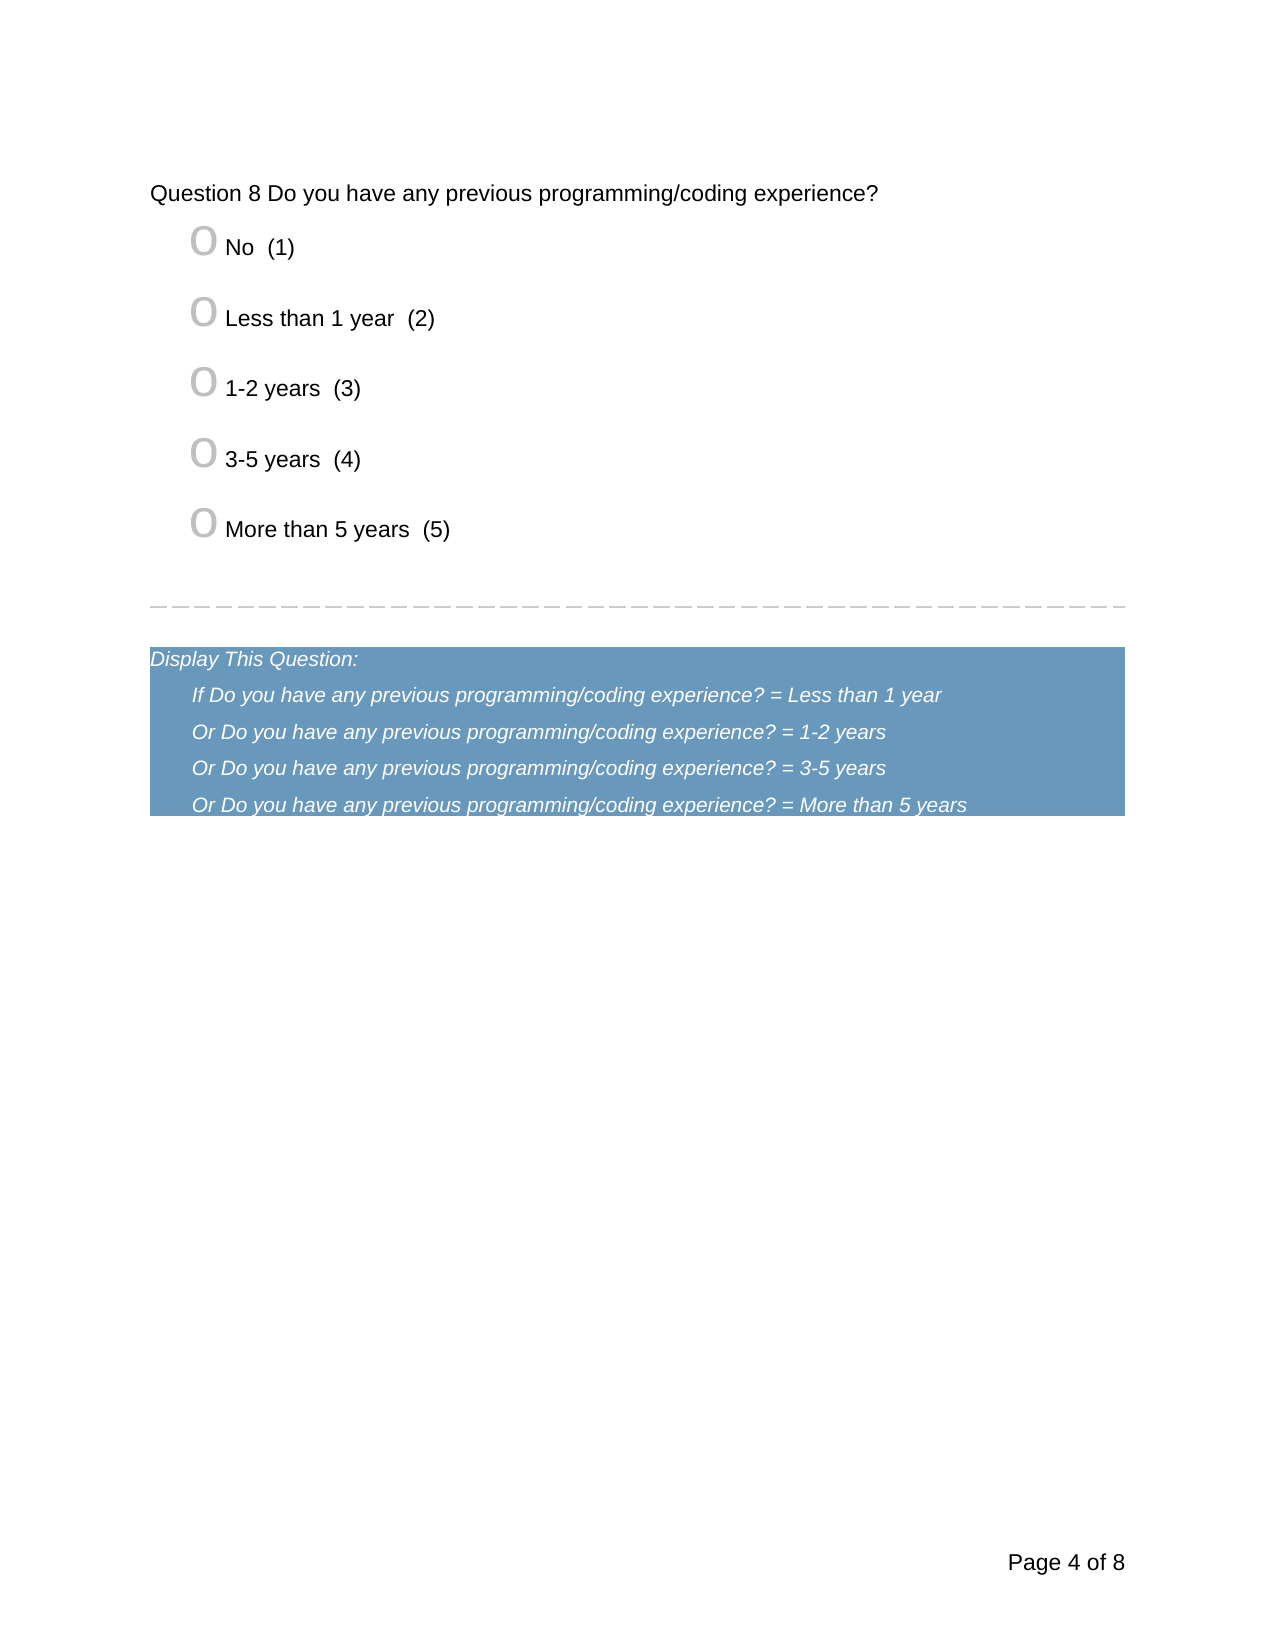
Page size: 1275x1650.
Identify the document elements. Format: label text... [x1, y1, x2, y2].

text Display This Question: [150, 647, 1125, 671]
list 1-2 years (3) [187, 351, 1125, 413]
list No (1) [187, 210, 1125, 272]
list Less than 1 year (2) [187, 281, 1125, 342]
text Or Do you have any previous programming/coding experience? = 1-2 years [150, 719, 1125, 743]
list More than 5 years (5) [187, 492, 1125, 554]
text Or Do you have any previous programming/coding experience? = More than 5 years [150, 792, 1125, 816]
text Question 8 Do you have any previous programming/coding experience? [150, 180, 1125, 207]
text If Do you have any previous programming/coding experience? = Less than 1 year [150, 683, 1125, 707]
list 3-5 years (4) [187, 422, 1125, 483]
text Or Do you have any previous programming/coding experience? = 3-5 years [150, 756, 1125, 780]
